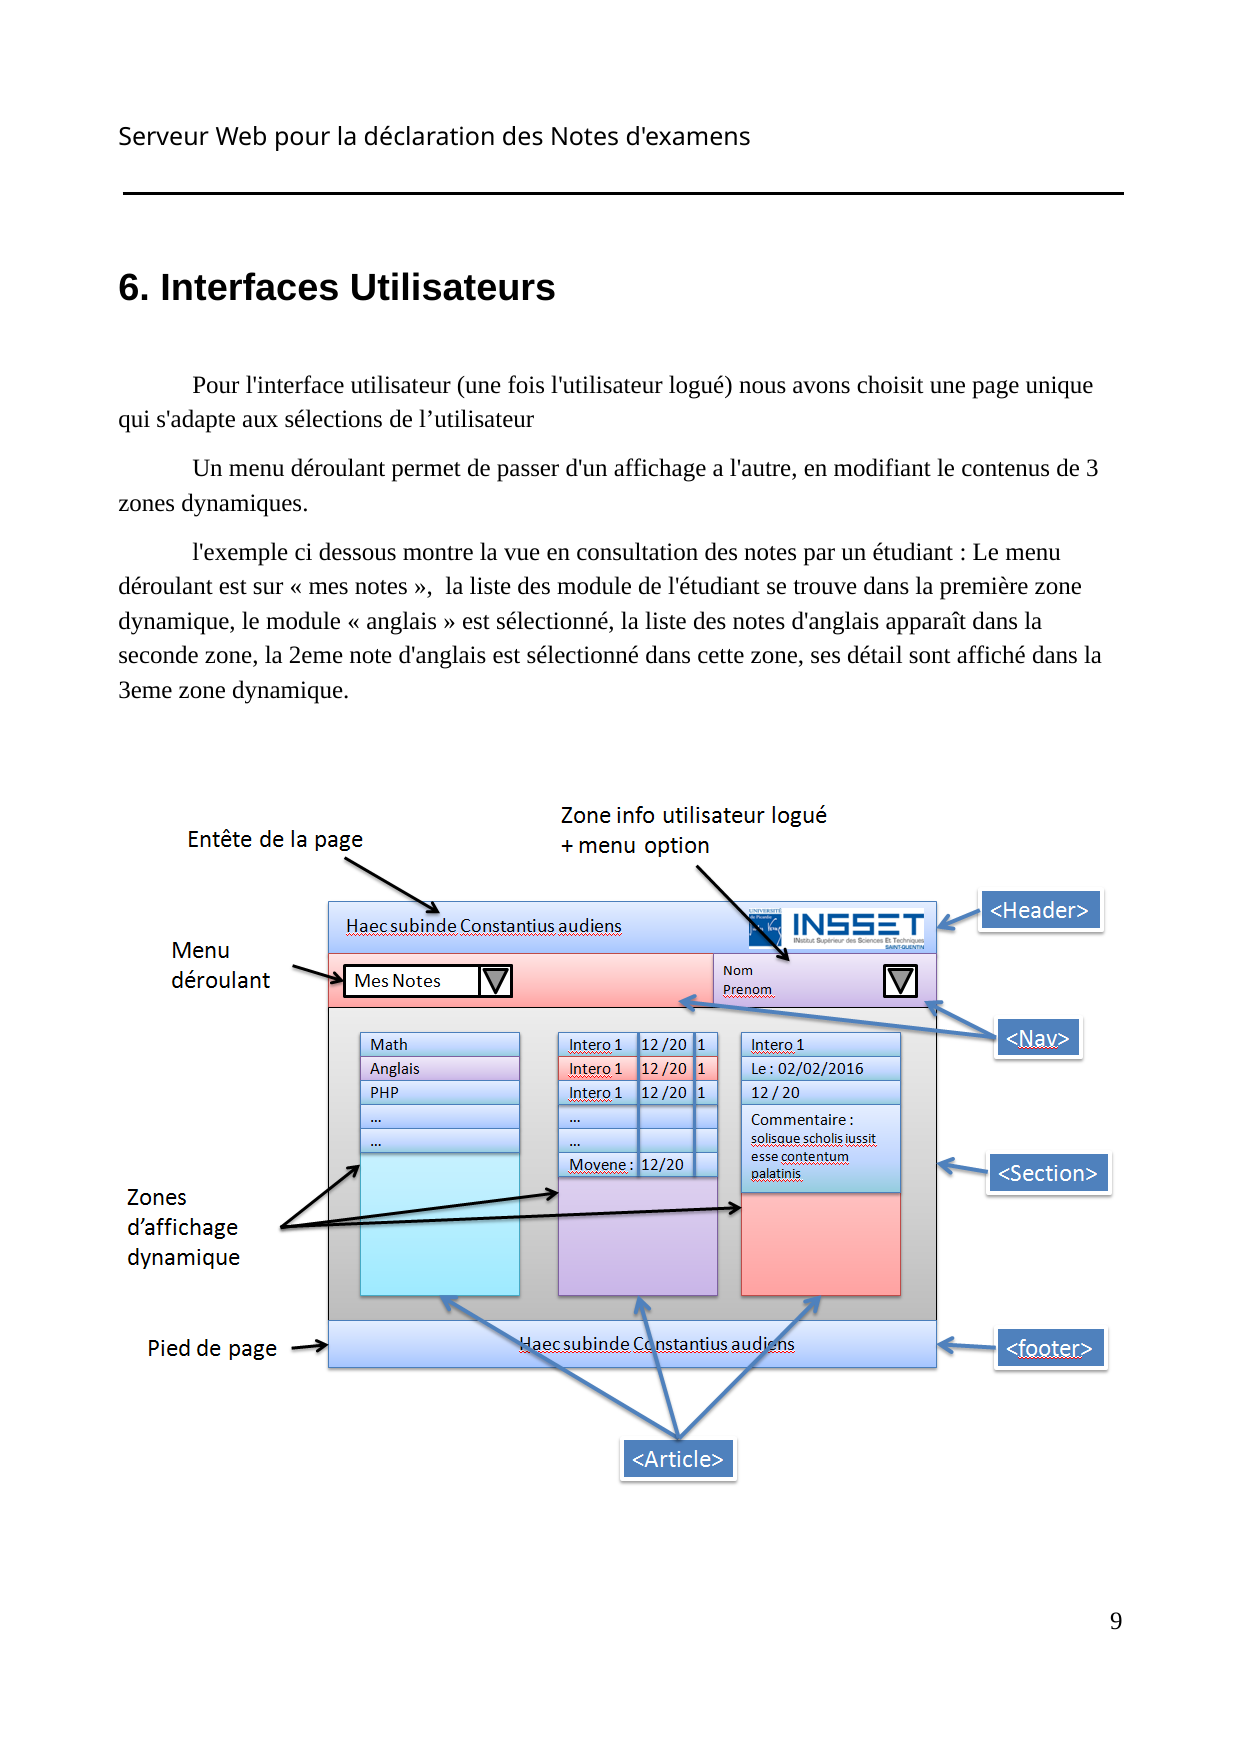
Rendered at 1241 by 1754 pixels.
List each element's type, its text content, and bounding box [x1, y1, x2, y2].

text Pour l'interface utilisateur (une fois l'utilisateur logué) nous avons choisit une page unique qui s'adapte aux sélections de l’utilisateur [118, 370, 1122, 433]
text Un menu déroulant permet de passer d'un affichage a l'autre, en modifiant le contenus de 3 zones dynamiques. [118, 453, 1122, 517]
picture [118, 773, 1123, 1525]
subtitle 6. Interfaces Utilisateurs [118, 265, 1122, 308]
text l'exemple ci dessous montre la vue en consultation des notes par un étudiant : Le menu déroulant est sur « mes notes », la liste des module de l'étudiant se trouve dans la première zone dynamique, le module « anglais » est sélectionné, la liste des notes d'anglais apparaît dans la seconde zone, la 2eme note d'anglais est sélectionné dans cette zone, ses détail sont affiché dans la 3eme zone dynamique. [118, 537, 1122, 704]
